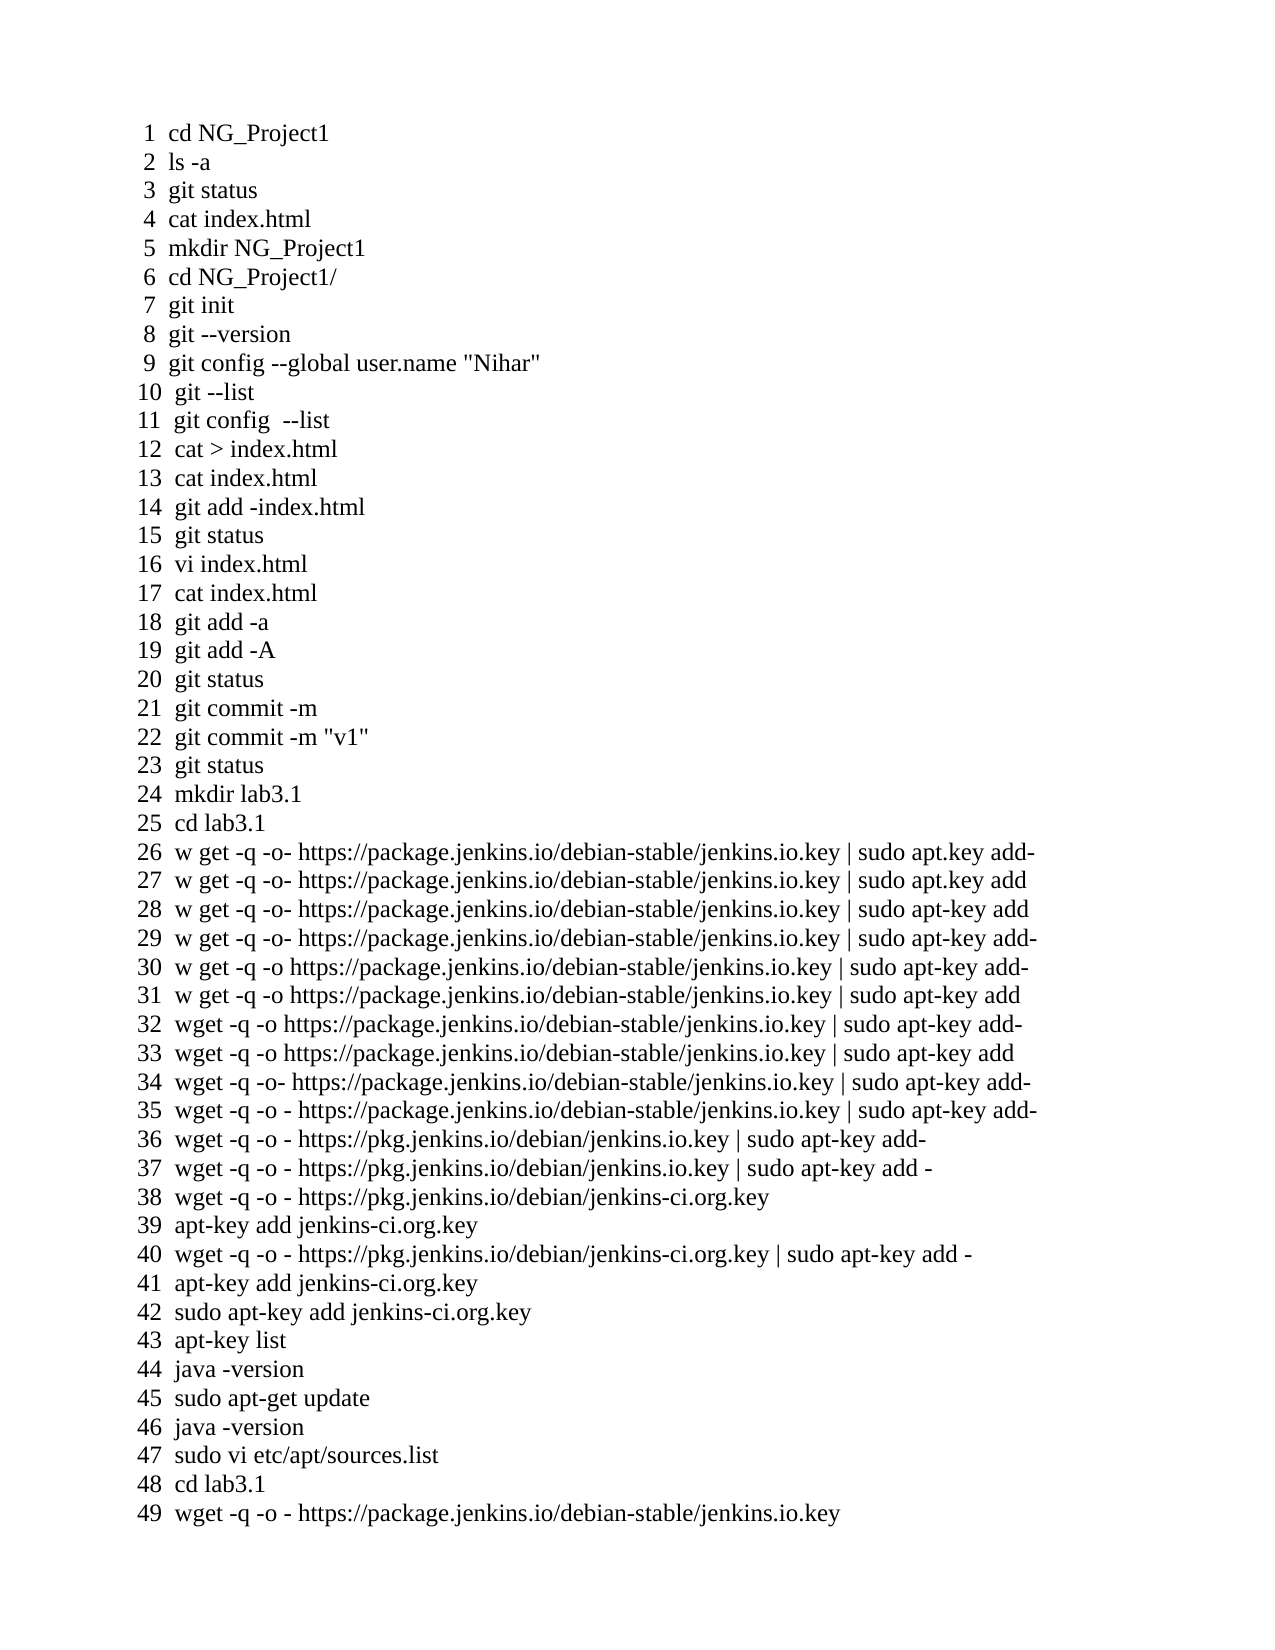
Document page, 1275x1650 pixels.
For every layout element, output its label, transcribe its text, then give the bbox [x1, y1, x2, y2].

text 23 git status [118, 751, 1157, 779]
text 44 java -version [118, 1354, 1157, 1383]
text 45 sudo apt-get update [118, 1383, 1157, 1412]
text 8 git --version [118, 319, 1157, 348]
text 6 cd NG_Project1/ [118, 262, 1157, 291]
text 40 wget -q -o - https://pkg.jenkins.io/debian/jenkins-ci.org.key | sudo apt-key add - [118, 1239, 1157, 1268]
text 20 git status [118, 664, 1157, 693]
text 37 wget -q -o - https://pkg.jenkins.io/debian/jenkins.io.key | sudo apt-key add - [118, 1153, 1157, 1182]
text 43 apt-key list [118, 1326, 1157, 1354]
text 4 cat index.html [118, 204, 1157, 233]
text 21 git commit -m [118, 693, 1157, 722]
text 5 mkdir NG_Project1 [118, 233, 1157, 262]
text 29 w get -q -o- https://package.jenkins.io/debian-stable/jenkins.io.key | sudo apt-key add- [118, 923, 1157, 952]
text 38 wget -q -o - https://pkg.jenkins.io/debian/jenkins-ci.org.key [118, 1182, 1157, 1211]
text 17 cat index.html [118, 578, 1157, 607]
text 9 git config --global user.name "Nihar" [118, 348, 1157, 377]
text 10 git --list [118, 377, 1157, 406]
text 49 wget -q -o - https://package.jenkins.io/debian-stable/jenkins.io.key [118, 1498, 1157, 1527]
text 18 git add -a [118, 607, 1157, 636]
text 24 mkdir lab3.1 [118, 779, 1157, 808]
text 46 java -version [118, 1412, 1157, 1441]
text 15 git status [118, 521, 1157, 549]
text 48 cd lab3.1 [118, 1469, 1157, 1498]
text 41 apt-key add jenkins-ci.org.key [118, 1268, 1157, 1297]
text 22 git commit -m "v1" [118, 722, 1157, 751]
text 47 sudo vi etc/apt/sources.list [118, 1441, 1157, 1469]
text 30 w get -q -o https://package.jenkins.io/debian-stable/jenkins.io.key | sudo apt-key add- [118, 952, 1157, 981]
text 14 git add -index.html [118, 492, 1157, 521]
text 19 git add -A [118, 636, 1157, 664]
text 33 wget -q -o https://package.jenkins.io/debian-stable/jenkins.io.key | sudo apt-key add [118, 1038, 1157, 1067]
text 13 cat index.html [118, 463, 1157, 492]
text 3 git status [118, 176, 1157, 204]
text 11 git config --list [118, 406, 1157, 434]
text 2 ls -a [118, 147, 1157, 176]
text 32 wget -q -o https://package.jenkins.io/debian-stable/jenkins.io.key | sudo apt-key add- [118, 1009, 1157, 1038]
text 26 w get -q -o- https://package.jenkins.io/debian-stable/jenkins.io.key | sudo apt.key add- [118, 837, 1157, 866]
text 34 wget -q -o- https://package.jenkins.io/debian-stable/jenkins.io.key | sudo apt-key add- [118, 1067, 1157, 1096]
text 36 wget -q -o - https://pkg.jenkins.io/debian/jenkins.io.key | sudo apt-key add- [118, 1124, 1157, 1153]
text 1 cd NG_Project1 [118, 118, 1157, 147]
text 35 wget -q -o - https://package.jenkins.io/debian-stable/jenkins.io.key | sudo apt-key add- [118, 1096, 1157, 1124]
text 28 w get -q -o- https://package.jenkins.io/debian-stable/jenkins.io.key | sudo apt-key add [118, 894, 1157, 923]
text 16 vi index.html [118, 549, 1157, 578]
text 25 cd lab3.1 [118, 808, 1157, 837]
text 27 w get -q -o- https://package.jenkins.io/debian-stable/jenkins.io.key | sudo apt.key add [118, 866, 1157, 894]
text 31 w get -q -o https://package.jenkins.io/debian-stable/jenkins.io.key | sudo apt-key add [118, 981, 1157, 1009]
text 39 apt-key add jenkins-ci.org.key [118, 1211, 1157, 1239]
text 7 git init [118, 291, 1157, 319]
text 42 sudo apt-key add jenkins-ci.org.key [118, 1297, 1157, 1326]
text 12 cat > index.html [118, 434, 1157, 463]
